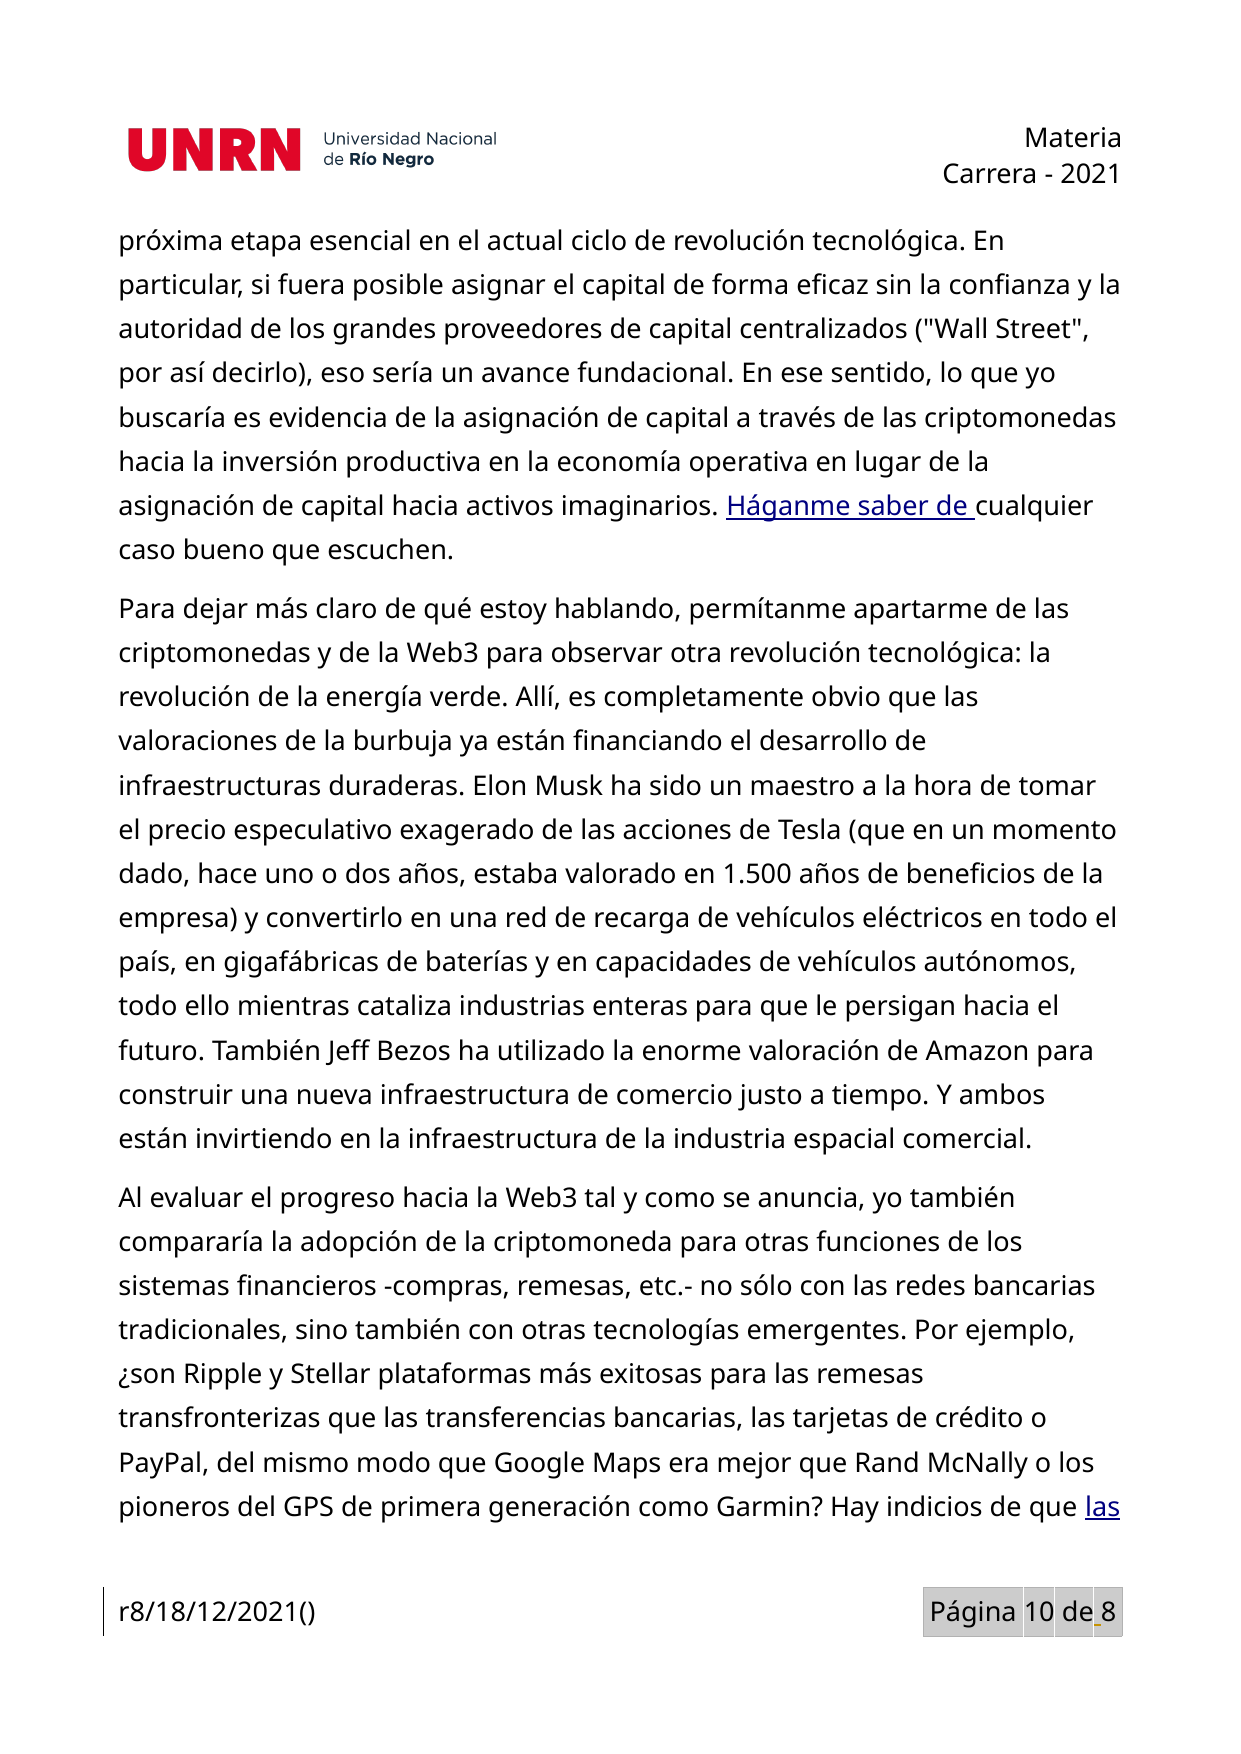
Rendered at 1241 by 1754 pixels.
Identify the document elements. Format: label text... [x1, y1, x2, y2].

text Al evaluar el progreso hacia la Web3 tal y como se anuncia, yo también compararía la adopción de la criptomoneda para otras funciones de los sistemas financieros -compras, remesas, etc.- no sólo con las redes bancarias tradicionales, sino también con otras tecnologías emergentes. Por ejemplo, ¿son Ripple y Stellar plataformas más exitosas para las remesas transfronterizas que las transferencias bancarias, las tarjetas de crédito o PayPal, del mismo modo que Google Maps era mejor que Rand McNally o los pioneros del GPS de primera generación como Garmin? Hay indicios de que las [118, 1178, 1122, 1524]
text próxima etapa esencial en el actual ciclo de revolución tecnológica. En particular, si fuera posible asignar el capital de forma eficaz sin la confianza y la autoridad de los grandes proveedores de capital centralizados ("Wall Street", por así decirlo), eso sería un avance fundacional. En ese sentido, lo que yo buscaría es evidencia de la asignación de capital a través de las criptomonedas hacia la inversión productiva en la economía operativa en lugar de la asignación de capital hacia activos imaginarios. Háganme saber de cualquier caso bueno que escuchen. [118, 221, 1122, 567]
text Para dejar más claro de qué estoy hablando, permítanme apartarme de las criptomonedas y de la Web3 para observar otra revolución tecnológica: la revolución de la energía verde. Allí, es completamente obvio que las valoraciones de la burbuja ya están financiando el desarrollo de infraestructuras duraderas. Elon Musk ha sido un maestro a la hora de tomar el precio especulativo exagerado de las acciones de Tesla (que en un momento dado, hace uno o dos años, estaba valorado en 1.500 años de beneficios de la empresa) y convertirlo en una red de recarga de vehículos eléctricos en todo el país, en gigafábricas de baterías y en capacidades de vehículos autónomos, todo ello mientras cataliza industrias enteras para que le persigan hacia el futuro. También Jeff Bezos ha utilizado la enorme valoración de Amazon para construir una nueva infraestructura de comercio justo a tiempo. Y ambos están invirtiendo en la infraestructura de la industria espacial comercial. [118, 589, 1122, 1156]
picture [118, 118, 505, 180]
